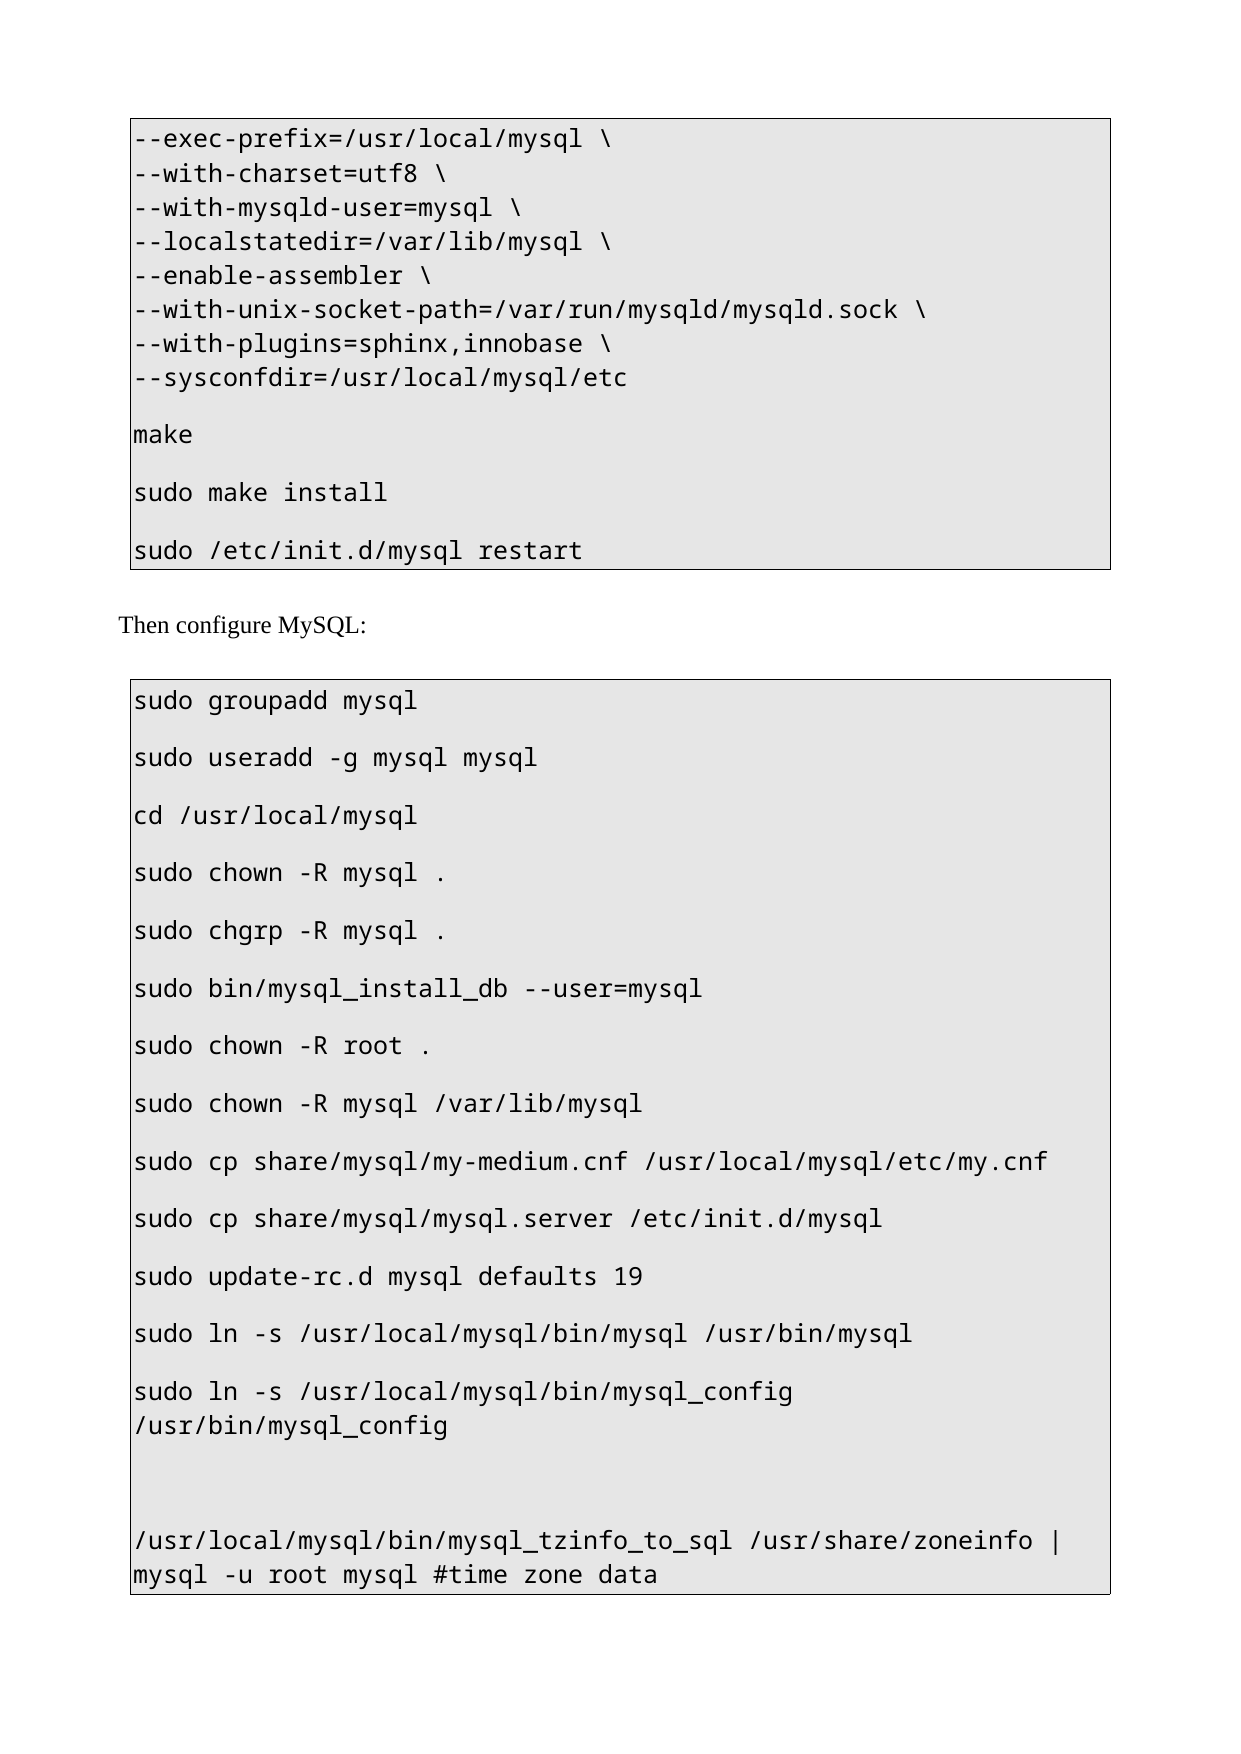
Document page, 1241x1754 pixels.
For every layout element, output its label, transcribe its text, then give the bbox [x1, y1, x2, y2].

text sudo chown -R mysql . [131, 852, 1110, 889]
text sudo ln -s /usr/local/mysql/bin/mysql /usr/bin/mysql [131, 1313, 1110, 1350]
text Then configure MySQL: [118, 610, 1122, 639]
text sudo chown -R root . [131, 1025, 1110, 1062]
text sudo chgrp -R mysql . [131, 910, 1110, 947]
text sudo useradd -g mysql mysql [131, 737, 1110, 774]
text sudo chown -R mysql /var/lib/mysql [131, 1082, 1110, 1119]
text make [131, 414, 1110, 451]
text --exec-prefix=/usr/local/mysql \ --with-charset=utf8 \ --with-mysqld-user=mysql \ --localstatedir=/var/lib/mysql \ --enable-assembler \ --with-unix-socket-path=/var/run/mysqld/mysqld.sock \ --with-plugins=sphinx,innobase \ --sysconfdir=/usr/local/mysql/etc [131, 119, 1110, 394]
text sudo update-rc.d mysql defaults 19 [131, 1255, 1110, 1292]
text sudo bin/mysql_install_db --user=mysql [131, 967, 1110, 1004]
text sudo cp share/mysql/mysql.server /etc/init.d/mysql [131, 1198, 1110, 1235]
text /usr/local/mysql/bin/mysql_tzinfo_to_sql /usr/share/zoneinfo | mysql -u root mysql #time zone data [131, 1520, 1110, 1594]
text sudo groupadd mysql [131, 680, 1110, 716]
text sudo ln -s /usr/local/mysql/bin/mysql_config /usr/bin/mysql_config [131, 1371, 1110, 1442]
text sudo make install [131, 472, 1110, 509]
text sudo /etc/init.d/mysql restart [131, 529, 1110, 569]
text sudo cp share/mysql/my-medium.cnf /usr/local/mysql/etc/my.cnf [131, 1140, 1110, 1177]
text cd /usr/local/mysql [131, 794, 1110, 832]
